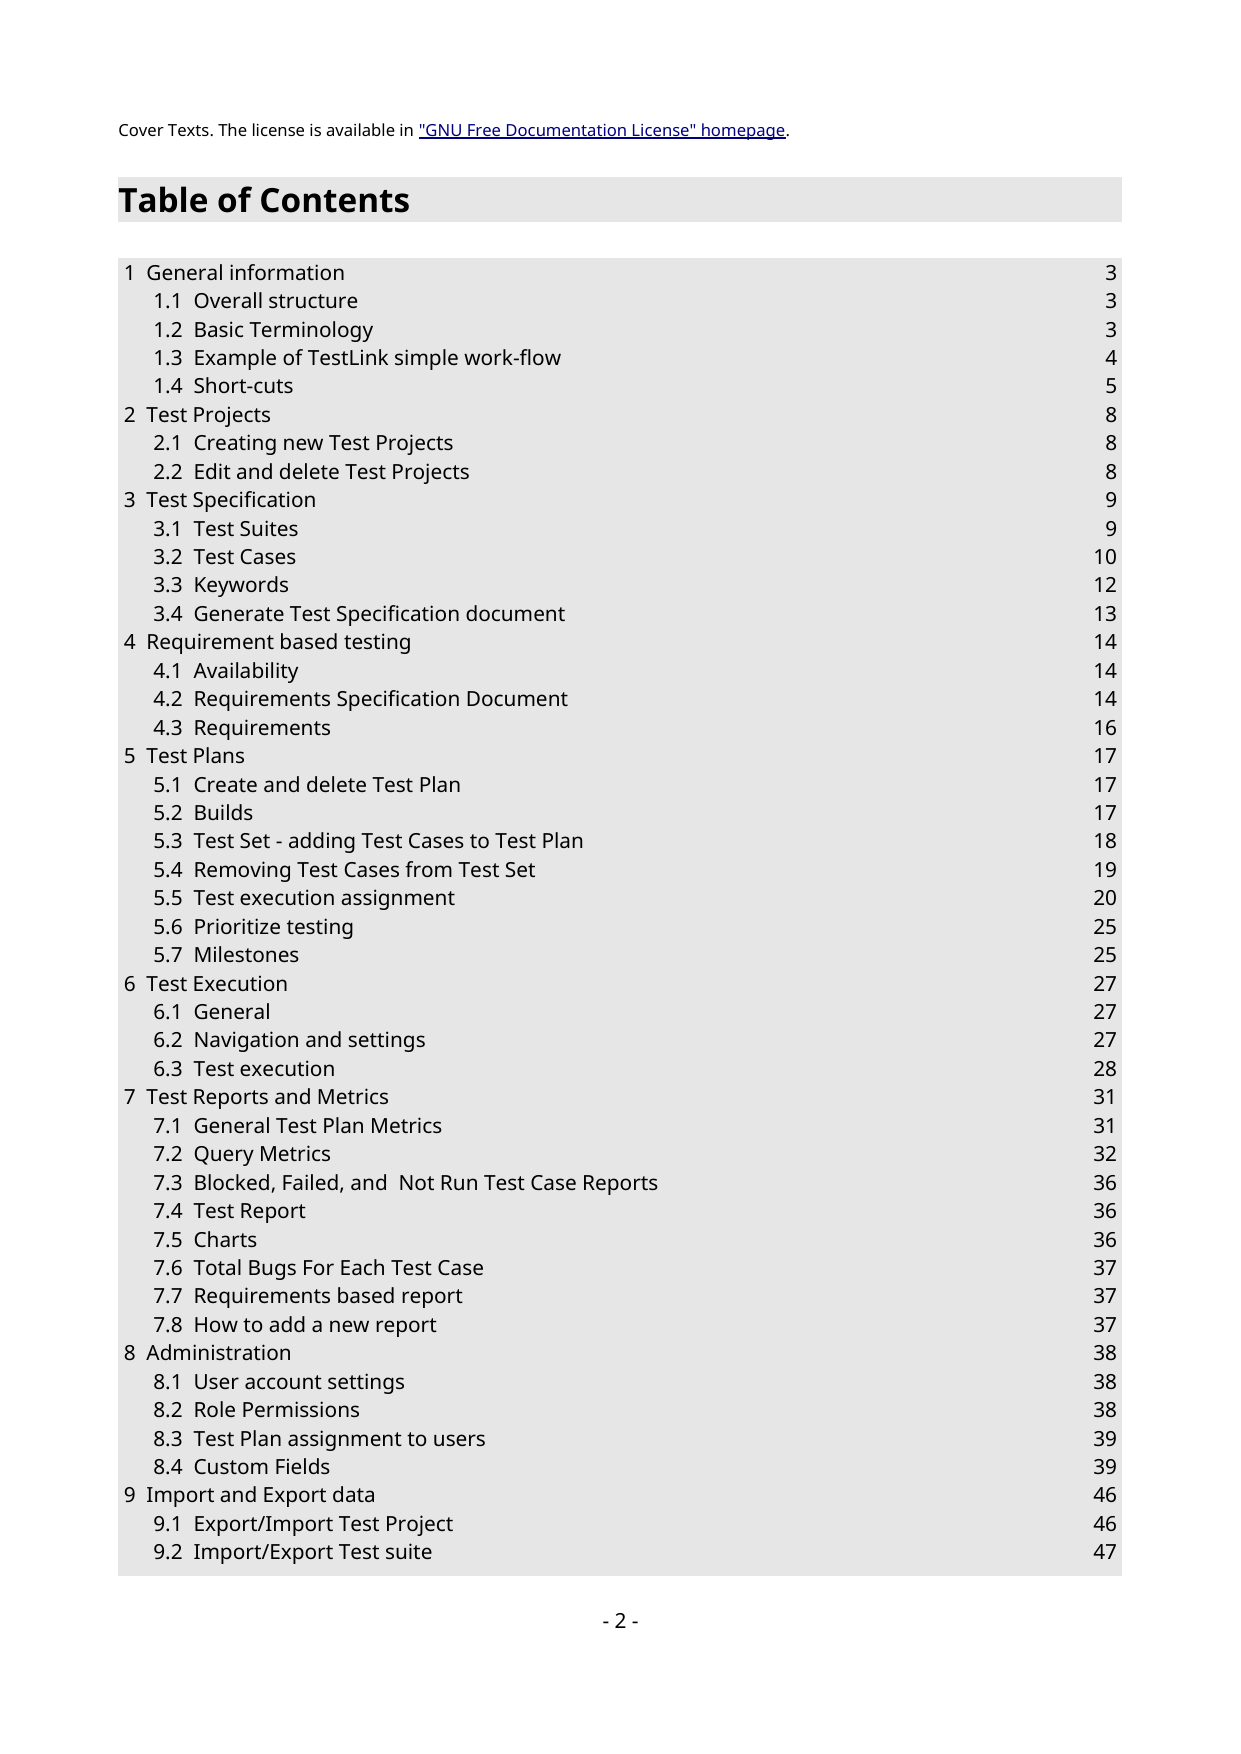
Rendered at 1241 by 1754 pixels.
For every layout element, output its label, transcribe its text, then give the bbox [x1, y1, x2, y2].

text 1.2 Basic Terminology 3 [148, 315, 1122, 343]
text 3.1 Test Suites 9 [148, 514, 1122, 542]
text 7.4 Test Report 36 [148, 1196, 1122, 1225]
text 5 Test Plans 17 [118, 741, 1122, 770]
text 5.4 Removing Test Cases from Test Set 19 [148, 855, 1122, 883]
text 2 Test Projects 8 [118, 400, 1122, 428]
text 8.3 Test Plan assignment to users 39 [148, 1424, 1122, 1452]
text 2.2 Edit and delete Test Projects 8 [148, 457, 1122, 485]
text 4.3 Requirements 16 [148, 713, 1122, 741]
text 9.2 Import/Export Test suite 47 [148, 1537, 1122, 1566]
text 8.1 User account settings 38 [148, 1367, 1122, 1395]
text 9 Import and Export data 46 [118, 1481, 1122, 1509]
text 5.2 Builds 17 [148, 798, 1122, 827]
text 1 General information 3 [118, 258, 1122, 286]
text 8.2 Role Permissions 38 [148, 1395, 1122, 1424]
text 4.1 Availability 14 [148, 656, 1122, 684]
text 6.3 Test execution 28 [148, 1054, 1122, 1082]
subtitle Table of Contents [118, 177, 1122, 222]
text 5.6 Prioritize testing 25 [148, 912, 1122, 940]
text 6.2 Navigation and settings 27 [148, 1026, 1122, 1054]
text 9.1 Export/Import Test Project 46 [148, 1509, 1122, 1537]
text 5.3 Test Set - adding Test Cases to Test Plan 18 [148, 827, 1122, 855]
text 1.3 Example of TestLink simple work-flow 4 [148, 343, 1122, 372]
text 8.4 Custom Fields 39 [148, 1452, 1122, 1481]
text 7.3 Blocked, Failed, and Not Run Test Case Reports 36 [148, 1168, 1122, 1196]
text 5.5 Test execution assignment 20 [148, 883, 1122, 912]
text 3.2 Test Cases 10 [148, 542, 1122, 571]
text 1.4 Short-cuts 5 [148, 372, 1122, 400]
text 4.2 Requirements Specification Document 14 [148, 684, 1122, 713]
text 8 Administration 38 [118, 1338, 1122, 1367]
text 7.7 Requirements based report 37 [148, 1282, 1122, 1310]
text 7.6 Total Bugs For Each Test Case 37 [148, 1253, 1122, 1282]
text 7.2 Query Metrics 32 [148, 1139, 1122, 1168]
text 5.1 Create and delete Test Plan 17 [148, 770, 1122, 798]
text Cover Texts. The license is available in "GNU Free Documentation License" homepage. [118, 118, 1122, 141]
text 1.1 Overall structure 3 [148, 286, 1122, 315]
text 2.1 Creating new Test Projects 8 [148, 428, 1122, 457]
text 6 Test Execution 27 [118, 969, 1122, 997]
text 5.7 Milestones 25 [148, 940, 1122, 969]
text 6.1 General 27 [148, 997, 1122, 1026]
text 3 Test Specification 9 [118, 485, 1122, 514]
text 3.3 Keywords 12 [148, 571, 1122, 599]
text 7.8 How to add a new report 37 [148, 1310, 1122, 1338]
text 7 Test Reports and Metrics 31 [118, 1082, 1122, 1111]
text 4 Requirement based testing 14 [118, 627, 1122, 656]
text 7.5 Charts 36 [148, 1225, 1122, 1253]
text 3.4 Generate Test Specification document 13 [148, 599, 1122, 627]
text 7.1 General Test Plan Metrics 31 [148, 1111, 1122, 1139]
